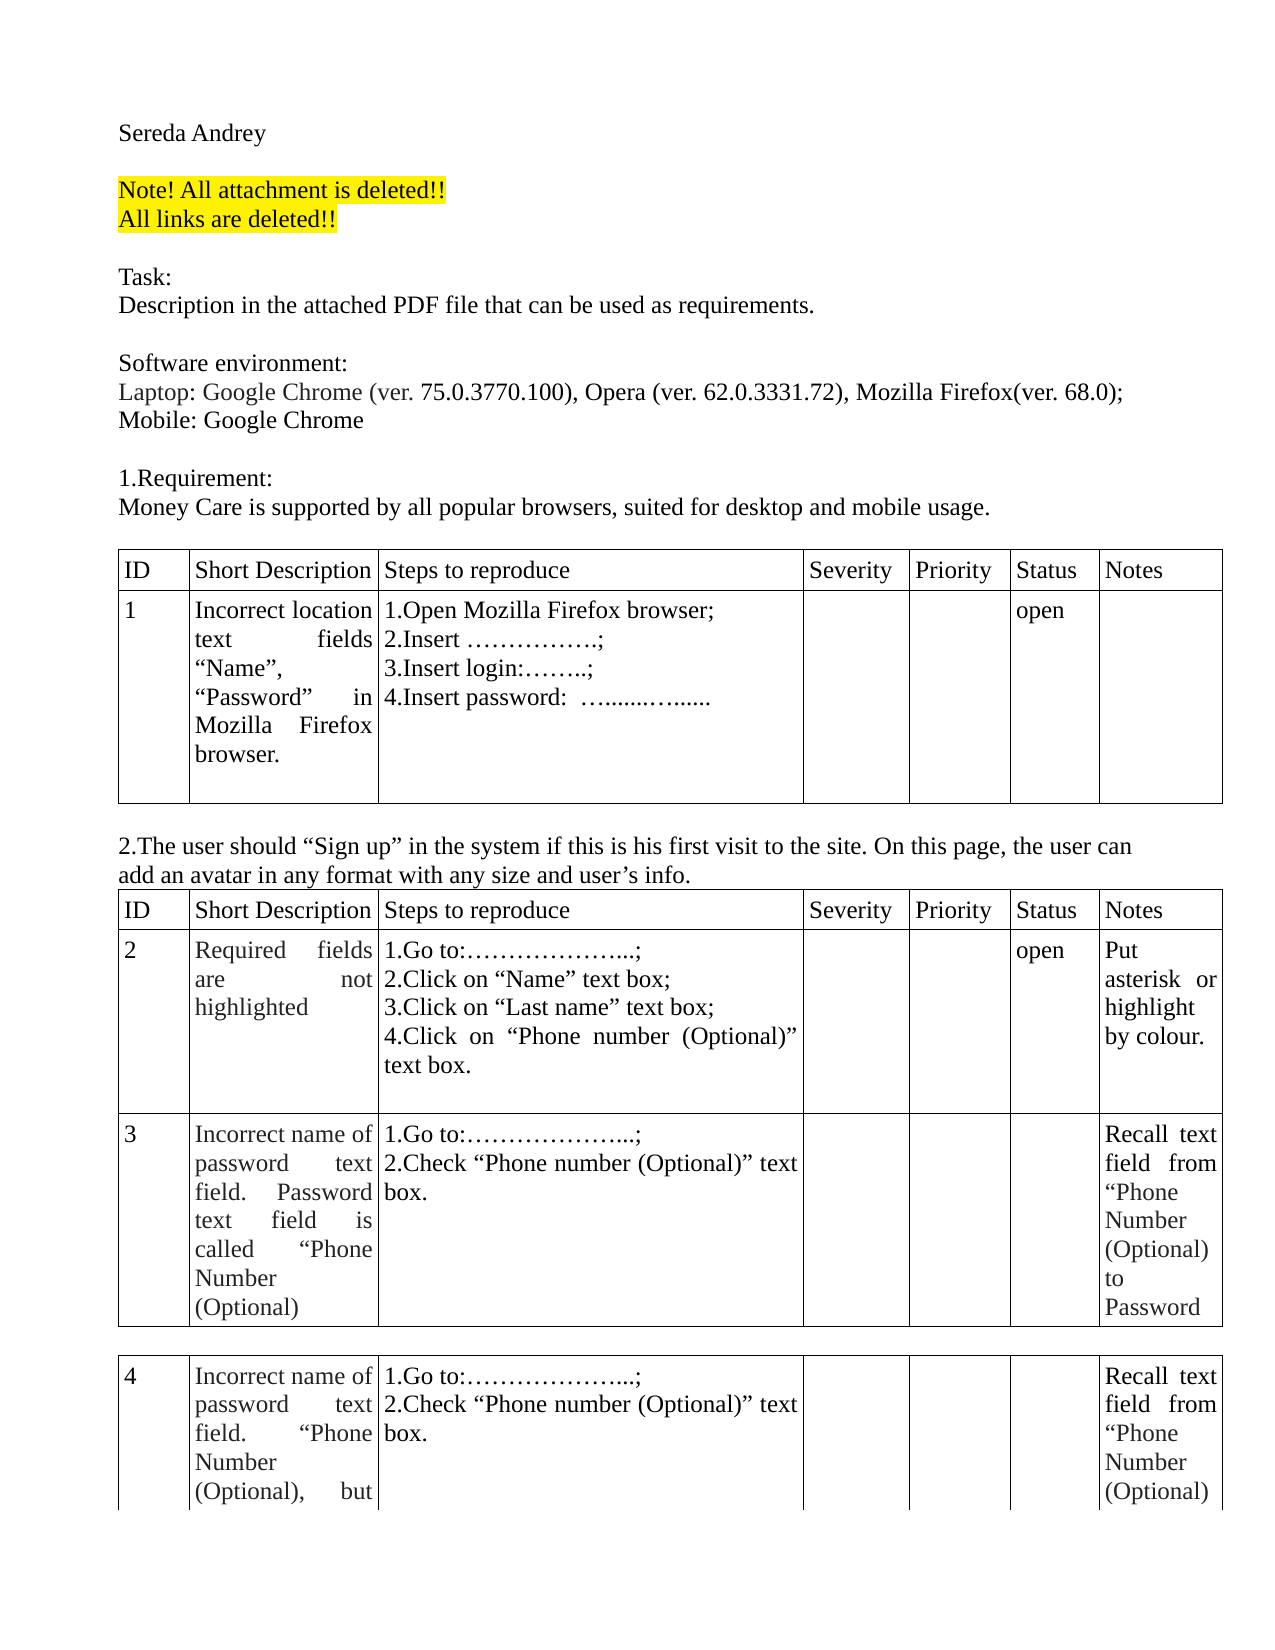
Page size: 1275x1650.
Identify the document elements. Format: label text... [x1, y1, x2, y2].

table_cell Incorrect location text fields “Name”, “Password” in Mozilla Firefox browser. [190, 591, 378, 802]
table_header Short Description [190, 890, 378, 929]
table_cell [804, 1114, 909, 1326]
table_cell Incorrect name of password text field. Password text field is called “Phone Number (Optional) [190, 1114, 378, 1326]
text Software environment: [118, 348, 1228, 377]
text Sereda Andrey [118, 118, 1228, 147]
table_header Severity [804, 890, 909, 929]
table_cell [910, 1114, 1010, 1326]
table_cell [804, 930, 909, 1113]
text 1.Requirement: [118, 463, 1228, 492]
table_header ID [119, 550, 189, 590]
table_cell 1.Open Mozilla Firefox browser; 2.Insert …………….; 3.Insert login:​​​​​……..; 4.Insert password: ….......…...... [379, 591, 803, 802]
table_header [910, 1356, 1010, 1510]
table_cell [804, 591, 909, 802]
table_header ID [119, 890, 189, 929]
table_cell Required fields are not highlighted [190, 930, 378, 1113]
text 2.The user should “Sign up” in the system if this is his first visit to the site. On this page, the user can add an avatar in any format with any size and user’s info. [118, 831, 1157, 889]
text Task: [118, 262, 1228, 291]
table_header Steps to reproduce [379, 890, 803, 929]
table_cell 1.Go to:………………...; 2.Click on “Name” text box; 3.Click on “Last name” text box; 4.Click on “Phone number (Optional)” text box. [379, 930, 803, 1113]
table_header Incorrect name of password text field. “Phone Number (Optional), but [190, 1356, 378, 1510]
table_header Status [1011, 890, 1099, 929]
table_cell Recall text field from “Phone Number (Optional) to Password [1100, 1114, 1222, 1326]
text Note! All attachment is deleted!! [118, 176, 1228, 204]
table_header Priority [910, 550, 1010, 590]
table_header 4 [119, 1356, 189, 1510]
table_cell 1.Go to:………………...; 2.Check “Phone number (Optional)” text box. [379, 1114, 803, 1326]
table_header Notes [1100, 550, 1222, 590]
table_cell 3 [119, 1114, 189, 1326]
table_header Notes [1100, 890, 1222, 929]
table_header Steps to reproduce [379, 550, 803, 590]
text All links are deleted!! [118, 204, 1228, 233]
table_header Severity [804, 550, 909, 590]
table_header [1011, 1356, 1099, 1510]
table_header Priority [910, 890, 1010, 929]
table_cell [1100, 591, 1222, 802]
table_cell Put asterisk or highlight by colour. [1100, 930, 1222, 1113]
table_header Short Description [190, 550, 378, 590]
table_header 1.Go to:………………...; 2.Check “Phone number (Optional)” text box. [379, 1356, 803, 1510]
text Description in the attached PDF file that can be used as requirements. [118, 291, 1228, 319]
table_cell 2 [119, 930, 189, 1113]
table_cell [910, 930, 1010, 1113]
table_cell open [1011, 591, 1099, 802]
table_cell 1 [119, 591, 189, 802]
table_cell [1011, 1114, 1099, 1326]
table_header [804, 1356, 909, 1510]
table_cell [910, 591, 1010, 802]
table_header Recall text field from “Phone Number (Optional) [1100, 1356, 1222, 1510]
text Laptop: Google Chrome (ver. 75.0.3770.100), Opera (ver. 62.0.3331.72), Mozilla Firefox(ver. 68.0); [118, 377, 1228, 406]
table_cell open [1011, 930, 1099, 1113]
text Money Care is supported by all popular browsers, suited for desktop and mobile usage. [118, 492, 1228, 521]
text Mobile: Google Chrome [118, 406, 1228, 434]
table_header Status [1011, 550, 1099, 590]
